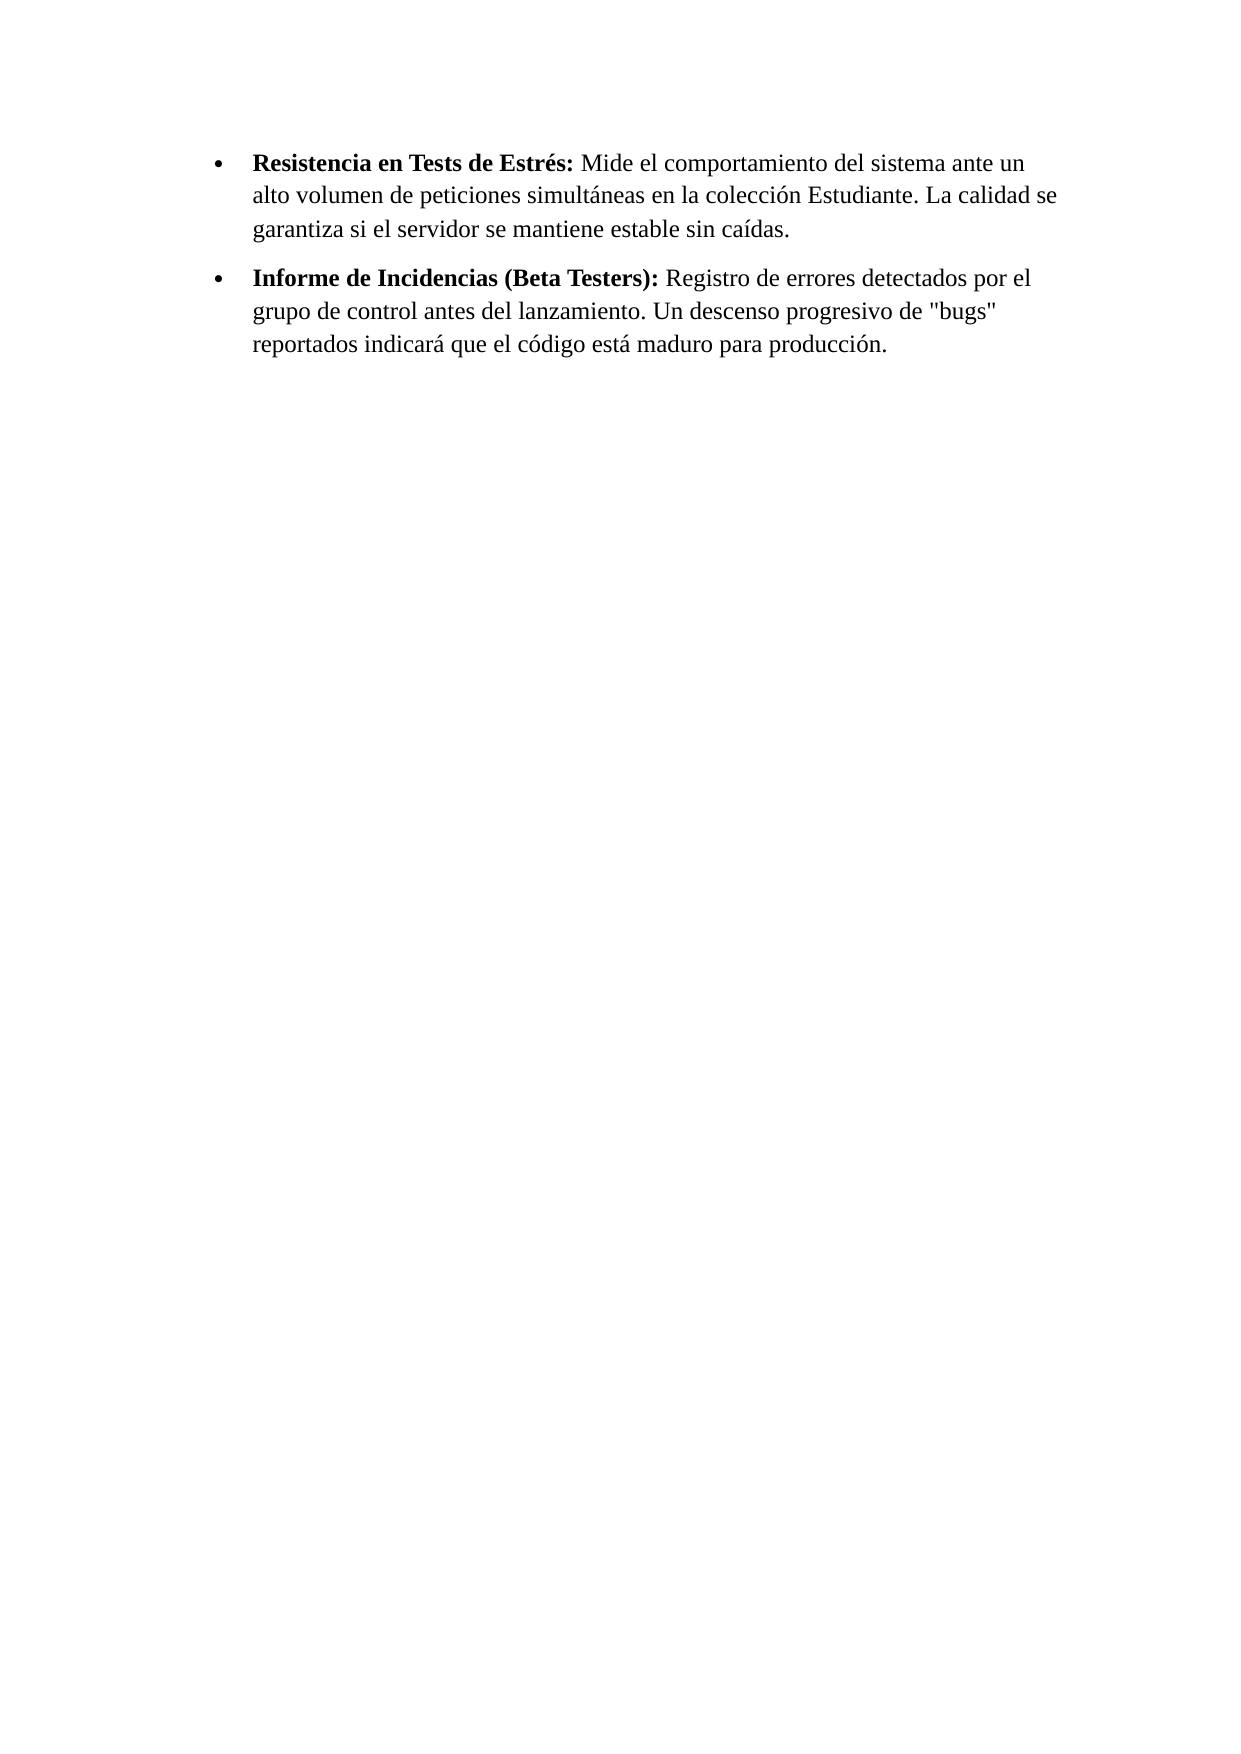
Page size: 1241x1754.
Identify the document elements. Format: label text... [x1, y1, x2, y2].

list Resistencia en Tests de Estrés: Mide el comportamiento del sistema ante un alto volumen de peticiones simultáneas en la colección Estudiante. La calidad se garantiza si el servidor se mantiene estable sin caídas. [215, 148, 1063, 242]
list Informe de Incidencias (Beta Testers): Registro de errores detectados por el grupo de control antes del lanzamiento. Un descenso progresivo de "bugs" reportados indicará que el código está maduro para producción. [215, 263, 1063, 358]
